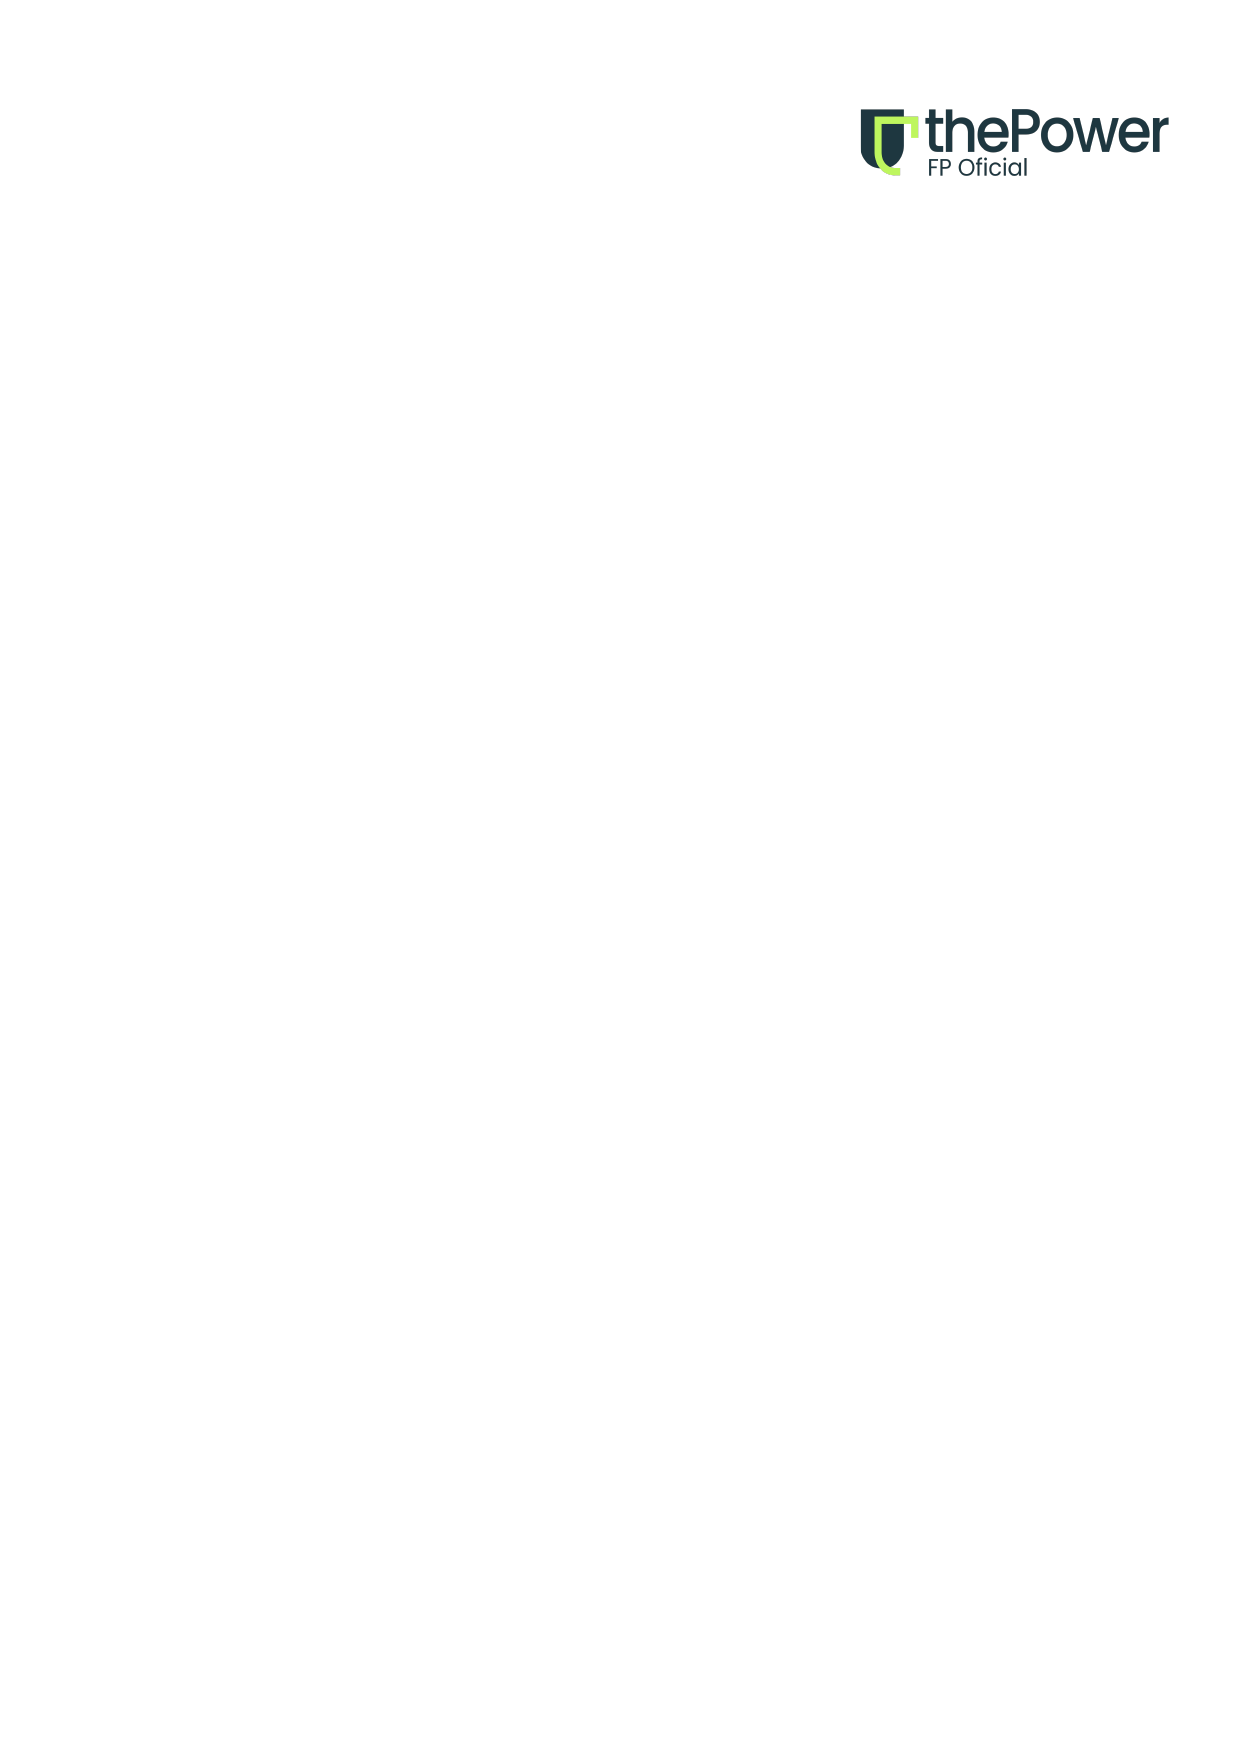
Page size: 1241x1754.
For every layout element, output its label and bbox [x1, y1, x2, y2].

picture [860, 109, 1169, 176]
